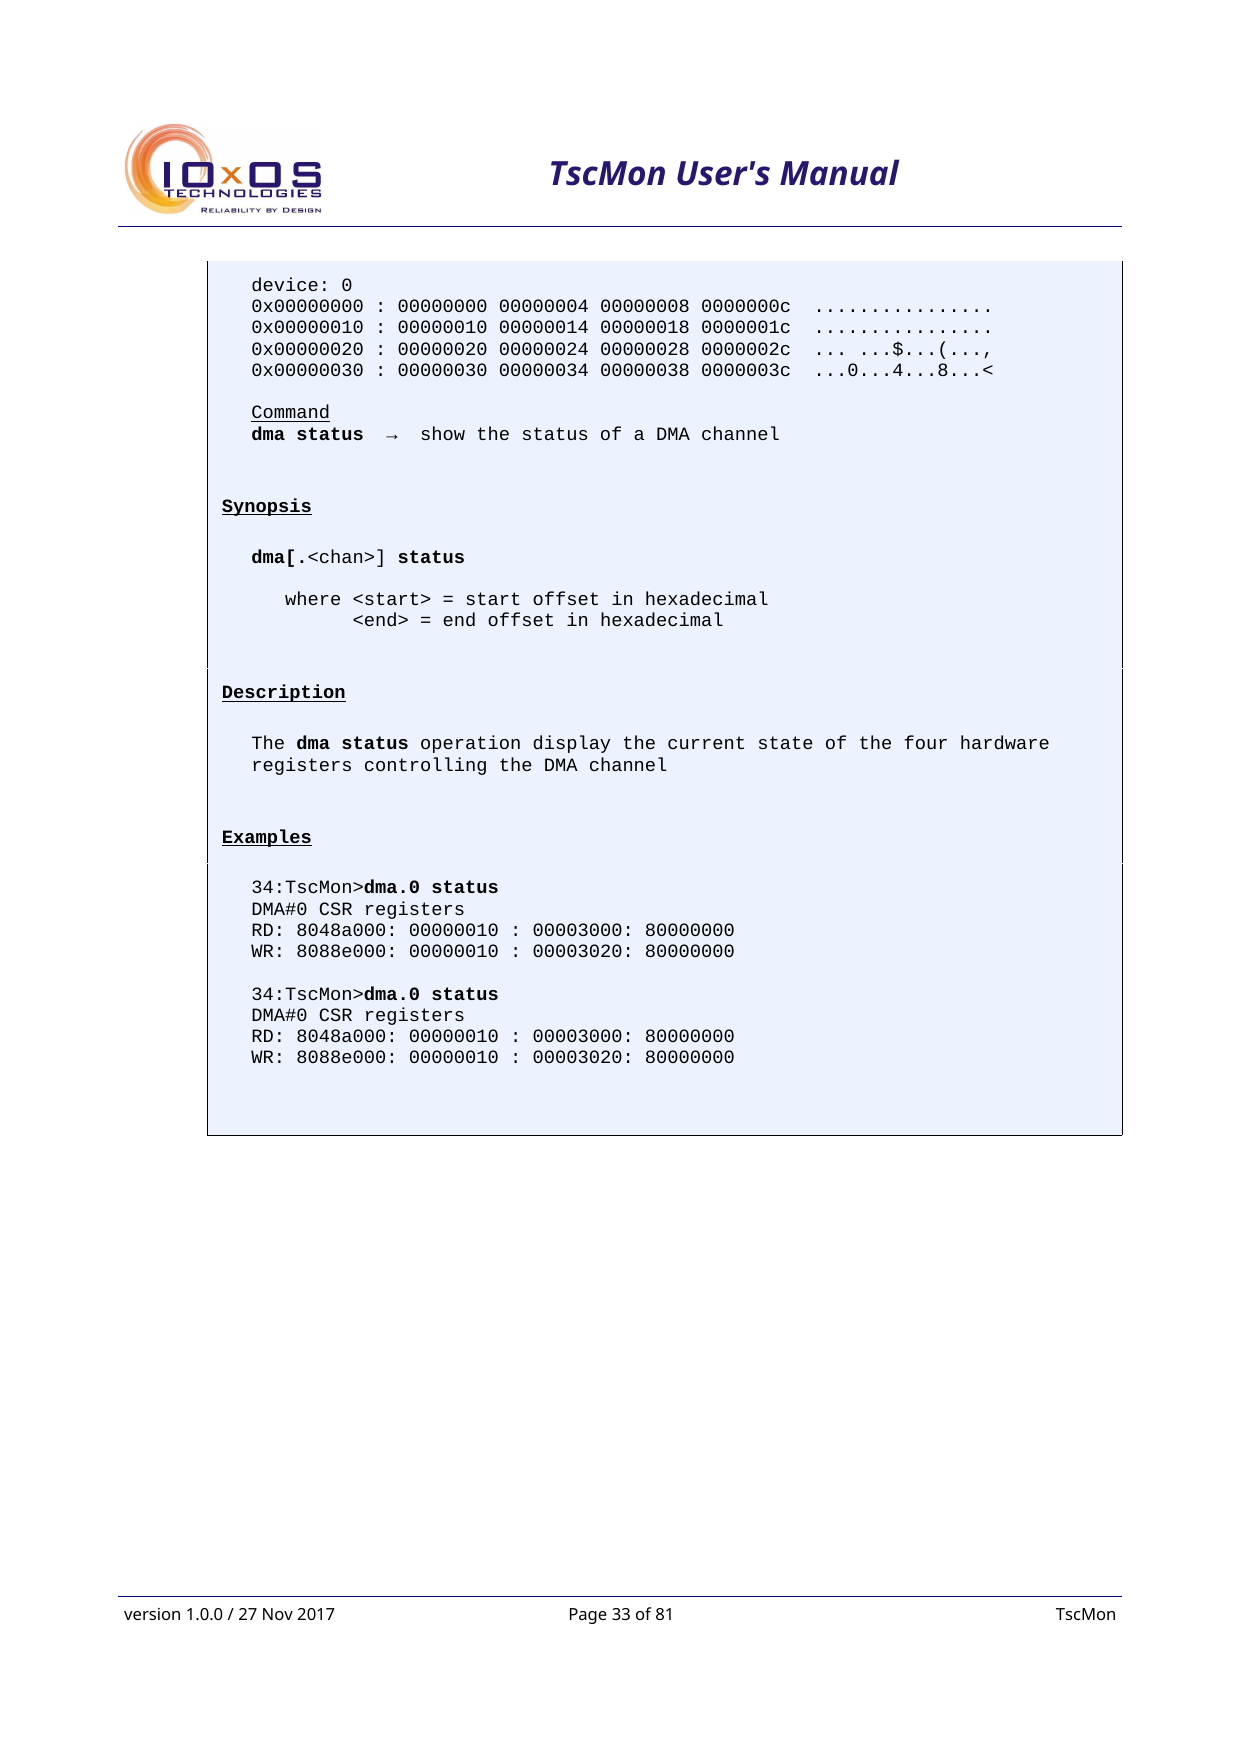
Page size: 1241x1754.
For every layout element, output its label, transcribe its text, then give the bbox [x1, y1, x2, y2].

text <end> = end offset in hexadecimal [208, 611, 1122, 632]
text dma[.<chan>] status [208, 533, 1122, 569]
text RD: 8048a000: 00000010 : 00003000: 80000000 [208, 1027, 1122, 1048]
picture [123, 123, 323, 217]
text 0x00000020 : 00000020 00000024 00000028 0000002c ... ...$...(..., [208, 339, 1122, 361]
text 0x00000030 : 00000030 00000034 00000038 0000003c ...0...4...8...< [208, 361, 1122, 382]
text Command [208, 403, 1122, 424]
text dma status → show the status of a DMA channel [208, 424, 1122, 446]
text 0x00000000 : 00000000 00000004 00000008 0000000c ................ [208, 297, 1122, 318]
subtitle Description [208, 668, 1122, 719]
text device: 0 [208, 261, 1122, 297]
text RD: 8048a000: 00000010 : 00003000: 80000000 [208, 921, 1122, 942]
text 0x00000010 : 00000010 00000014 00000018 0000001c ................ [208, 318, 1122, 339]
subtitle Synopsis [208, 482, 1122, 533]
text WR: 8088e000: 00000010 : 00003020: 80000000 [208, 942, 1122, 963]
subtitle Examples [208, 813, 1122, 863]
text The dma status operation display the current state of the four hardware registers controlling the DMA channel [208, 719, 1122, 777]
text DMA#0 CSR registers [208, 899, 1122, 921]
text DMA#0 CSR registers [208, 1006, 1122, 1027]
text 34:TscMon>dma.0 status [208, 863, 1122, 899]
text WR: 8088e000: 00000010 : 00003020: 80000000 [208, 1048, 1122, 1084]
text 34:TscMon>dma.0 status [208, 984, 1122, 1006]
text where <start> = start offset in hexadecimal [208, 590, 1122, 611]
